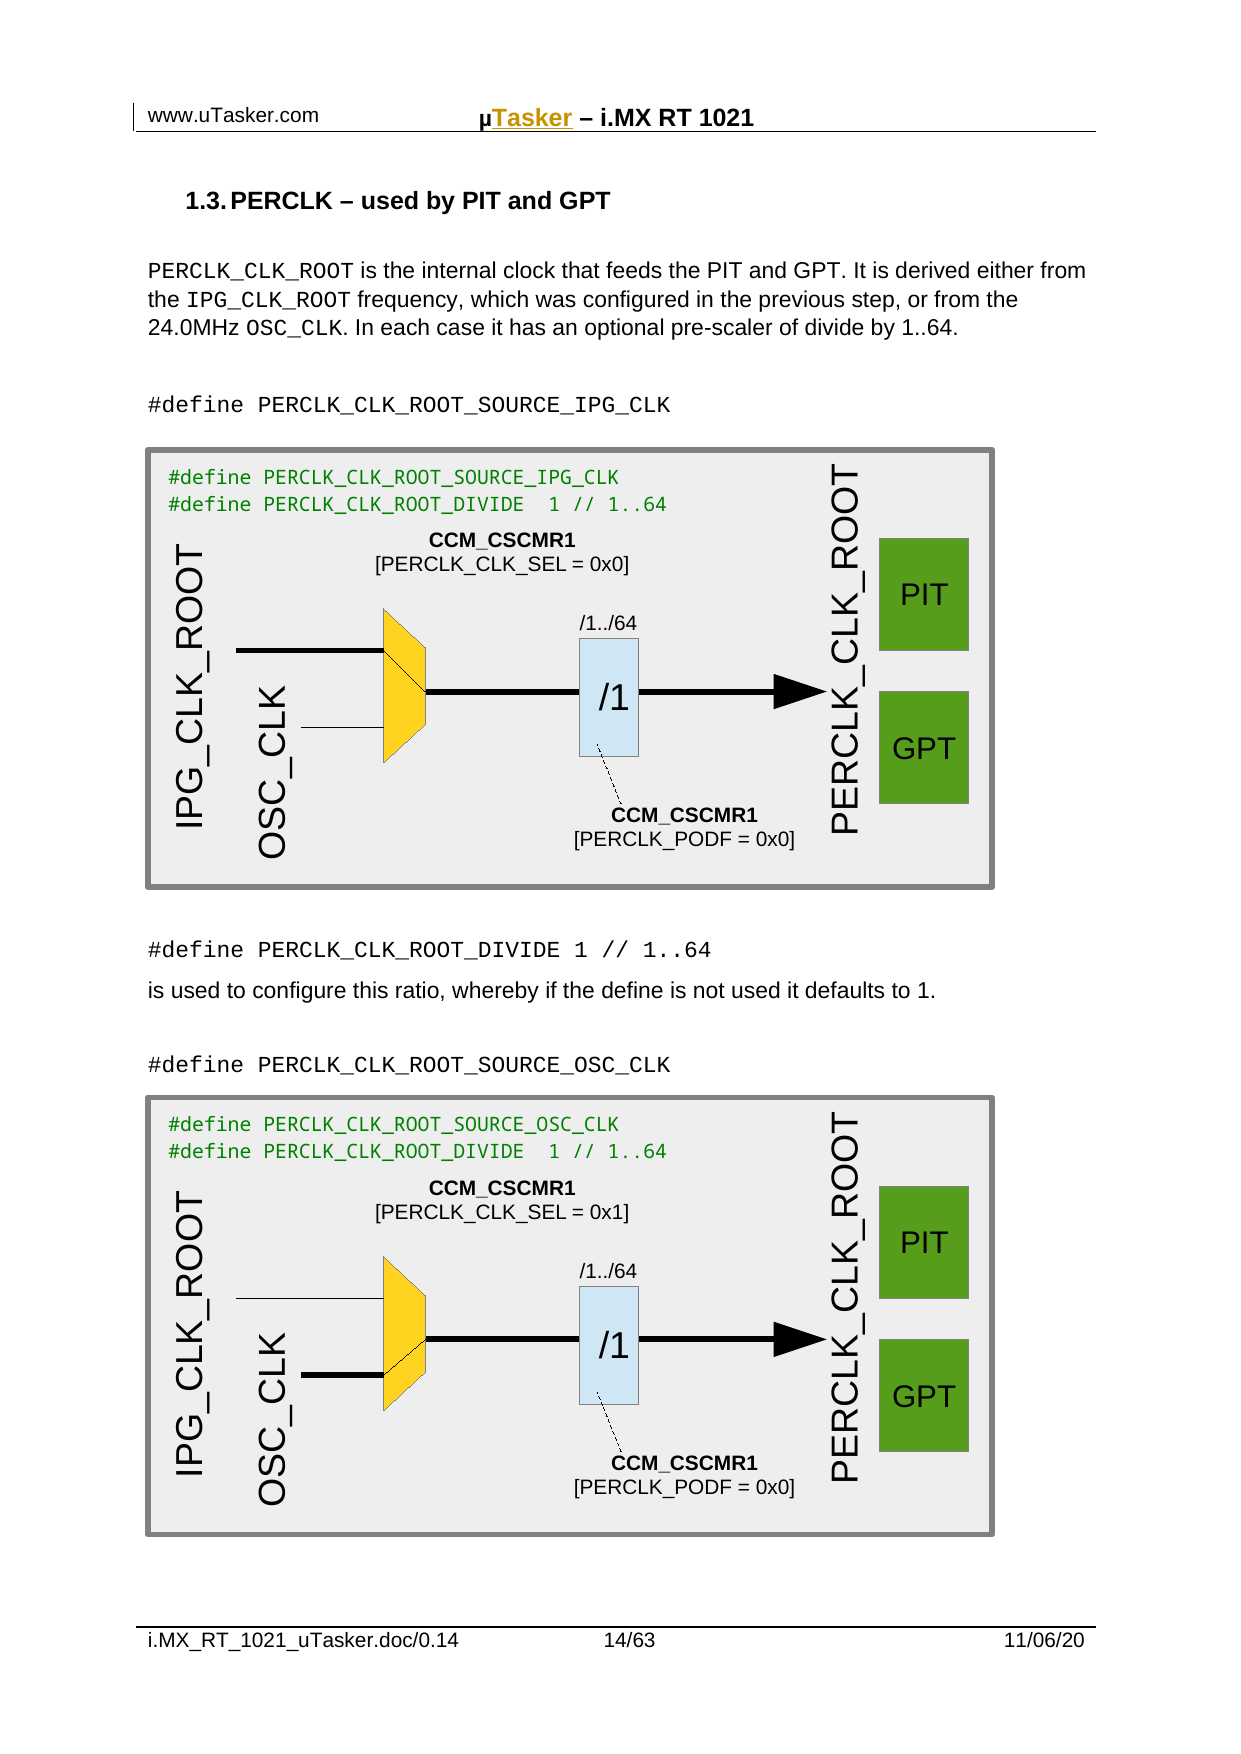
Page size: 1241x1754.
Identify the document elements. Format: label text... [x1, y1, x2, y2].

text is used to configure this ratio, whereby if the define is not used it defaults to 1. [148, 977, 1093, 1003]
subtitle PERCLK – used by PIT and GPT [185, 186, 1093, 215]
text PERCLK_CLK_ROOT is the internal clock that feeds the PIT and GPT. It is derived either from the IPG_CLK_ROOT frequency, which was configured in the previous step, or from the 24.0MHz OSC_CLK. In each case it has an optional pre-scaler of divide by 1..64. [148, 257, 1093, 342]
text #define PERCLK_CLK_ROOT_DIVIDE 1 // 1..64 [148, 938, 1093, 964]
text #define PERCLK_CLK_ROOT_SOURCE_IPG_CLK [148, 393, 1093, 419]
text #define PERCLK_CLK_ROOT_SOURCE_OSC_CLK [148, 1054, 1093, 1534]
